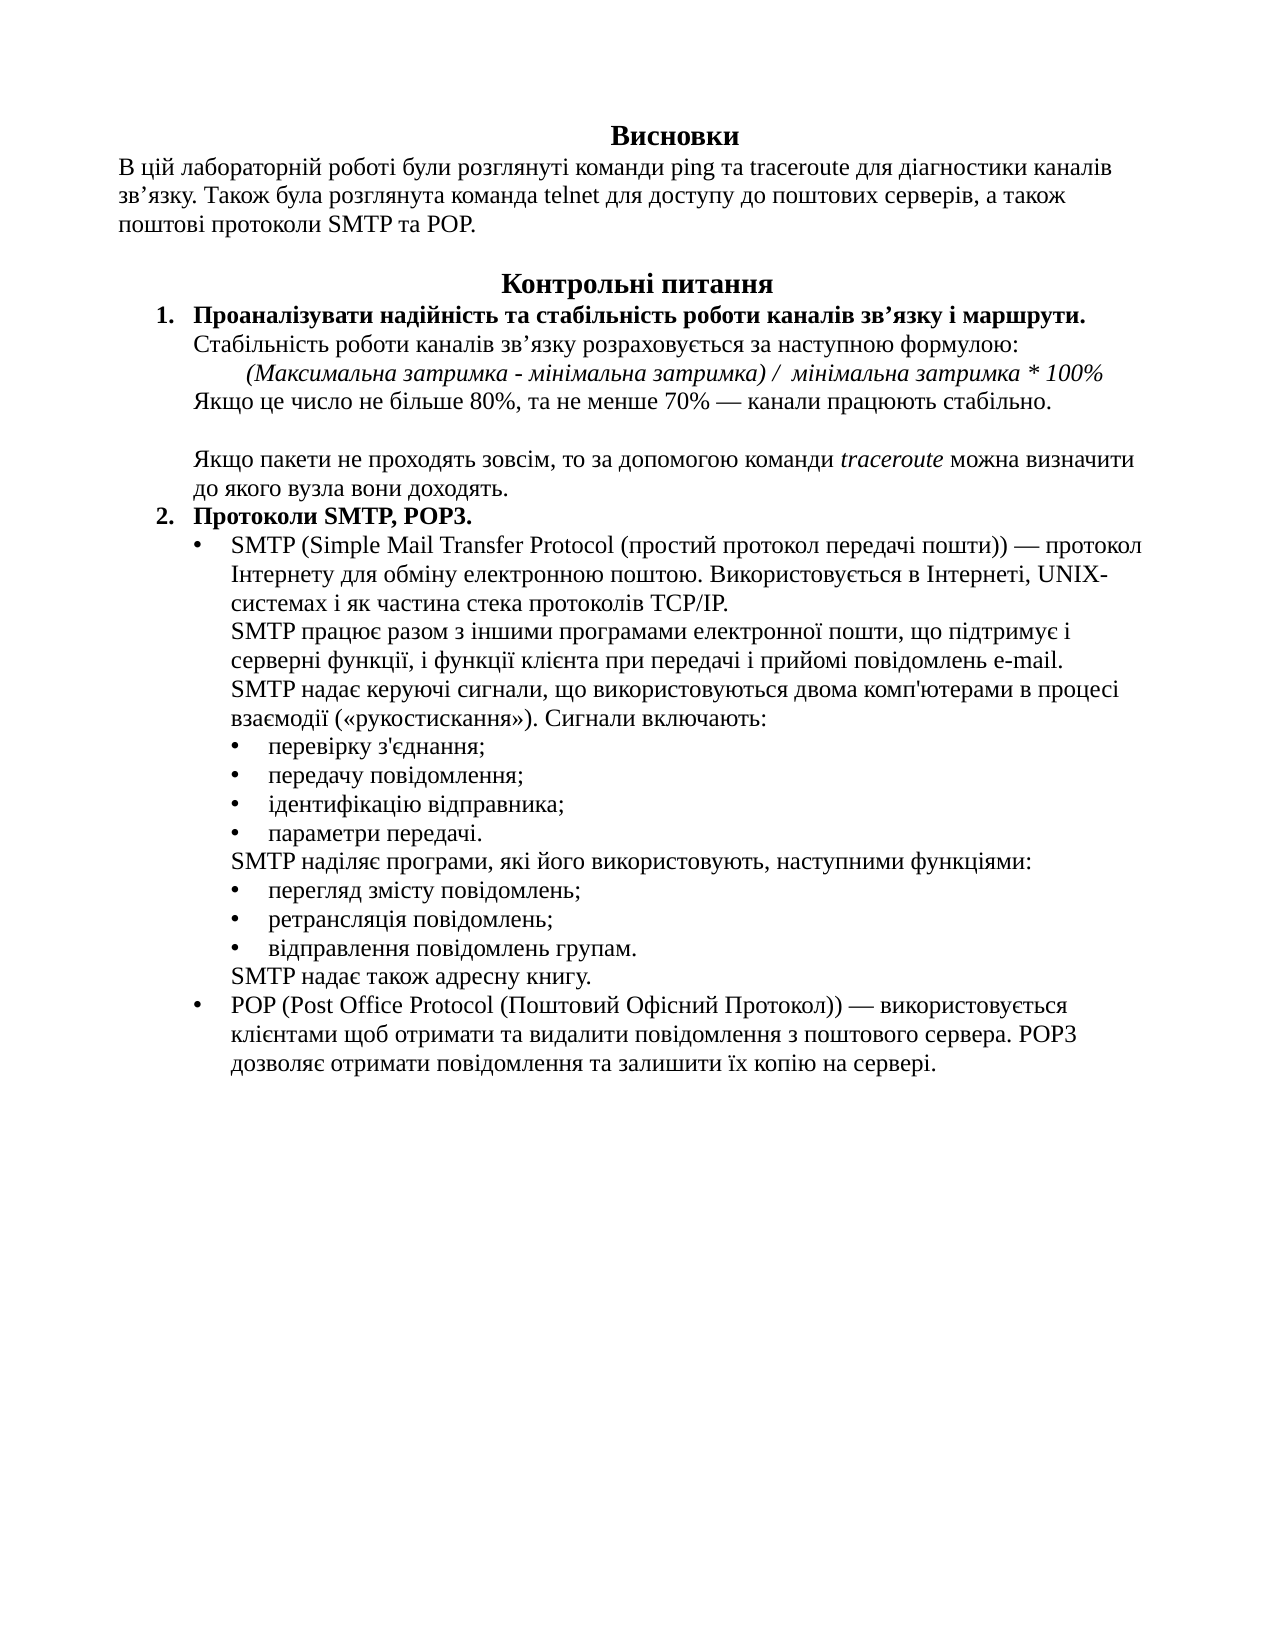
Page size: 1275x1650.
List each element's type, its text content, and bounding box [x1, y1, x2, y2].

list відправлення повідомлень групам. [231, 933, 1157, 961]
list SMTP працює разом з іншими програмами електронної пошти, що підтримує і серверні функції, і функції клієнта при передачі і прийомі повідомлень e-mail. [193, 616, 1157, 674]
list SMTP надає також адресну книгу. [193, 961, 1157, 990]
list SMTP надає керуючі сигнали, що використовуються двома комп'ютерами в процесі взаємодії («рукостискання»). Сигнали включають: [193, 674, 1157, 731]
list (Максимальна затримка - мінімальна затримка) / мінімальна затримка * 100% [156, 358, 1157, 386]
list Висновки [156, 118, 1157, 152]
list Проаналізувати надійність та стабільність роботи каналів зв’язку і маршрути. [156, 300, 1157, 329]
list ретрансляція повідомлень; [231, 904, 1157, 933]
text Контрольні питання [118, 267, 1157, 300]
list POP (Post Office Protocol (Поштовий Офісний Протокол)) — використовується клієнтами щоб отримати та видалити повідомлення з поштового сервера. POP3 дозволяє отримати повідомлення та залишити їх копію на сервері. [193, 990, 1157, 1076]
list Протоколи SMTP, POP3. [156, 501, 1157, 530]
text В цій лабораторній роботі були розглянуті команди ping та traceroute для діагностики каналів зв’язку. Також була розглянута команда telnet для доступу до поштових серверів, а також поштові протоколи SMTP та POP. [118, 152, 1157, 238]
list перевірку з'єднання; [231, 731, 1157, 760]
list ідентифікацію відправника; [231, 789, 1157, 818]
list Якщо це число не більше 80%, та не менше 70% — канали працюють стабільно. [156, 386, 1157, 415]
list Якщо пакети не проходять зовсім, то за допомогою команди traceroute можна визначити до якого вузла вони доходять. [156, 444, 1157, 501]
list перегляд змісту повідомлень; [231, 875, 1157, 904]
list SMTP наділяє програми, які його використовують, наступними функціями: [193, 846, 1157, 875]
list передачу повідомлення; [231, 760, 1157, 789]
list SMTP (Simple Mail Transfer Protocol (простий протокол передачі пошти)) — протокол Інтернету для обміну електронною поштою. Використовується в Інтернеті, UNIX-системах і як частина стека протоколів TCP/IP. [193, 530, 1157, 616]
list Стабільність роботи каналів зв’язку розраховується за наступною формулою: [156, 329, 1157, 358]
list параметри передачі. [231, 818, 1157, 846]
